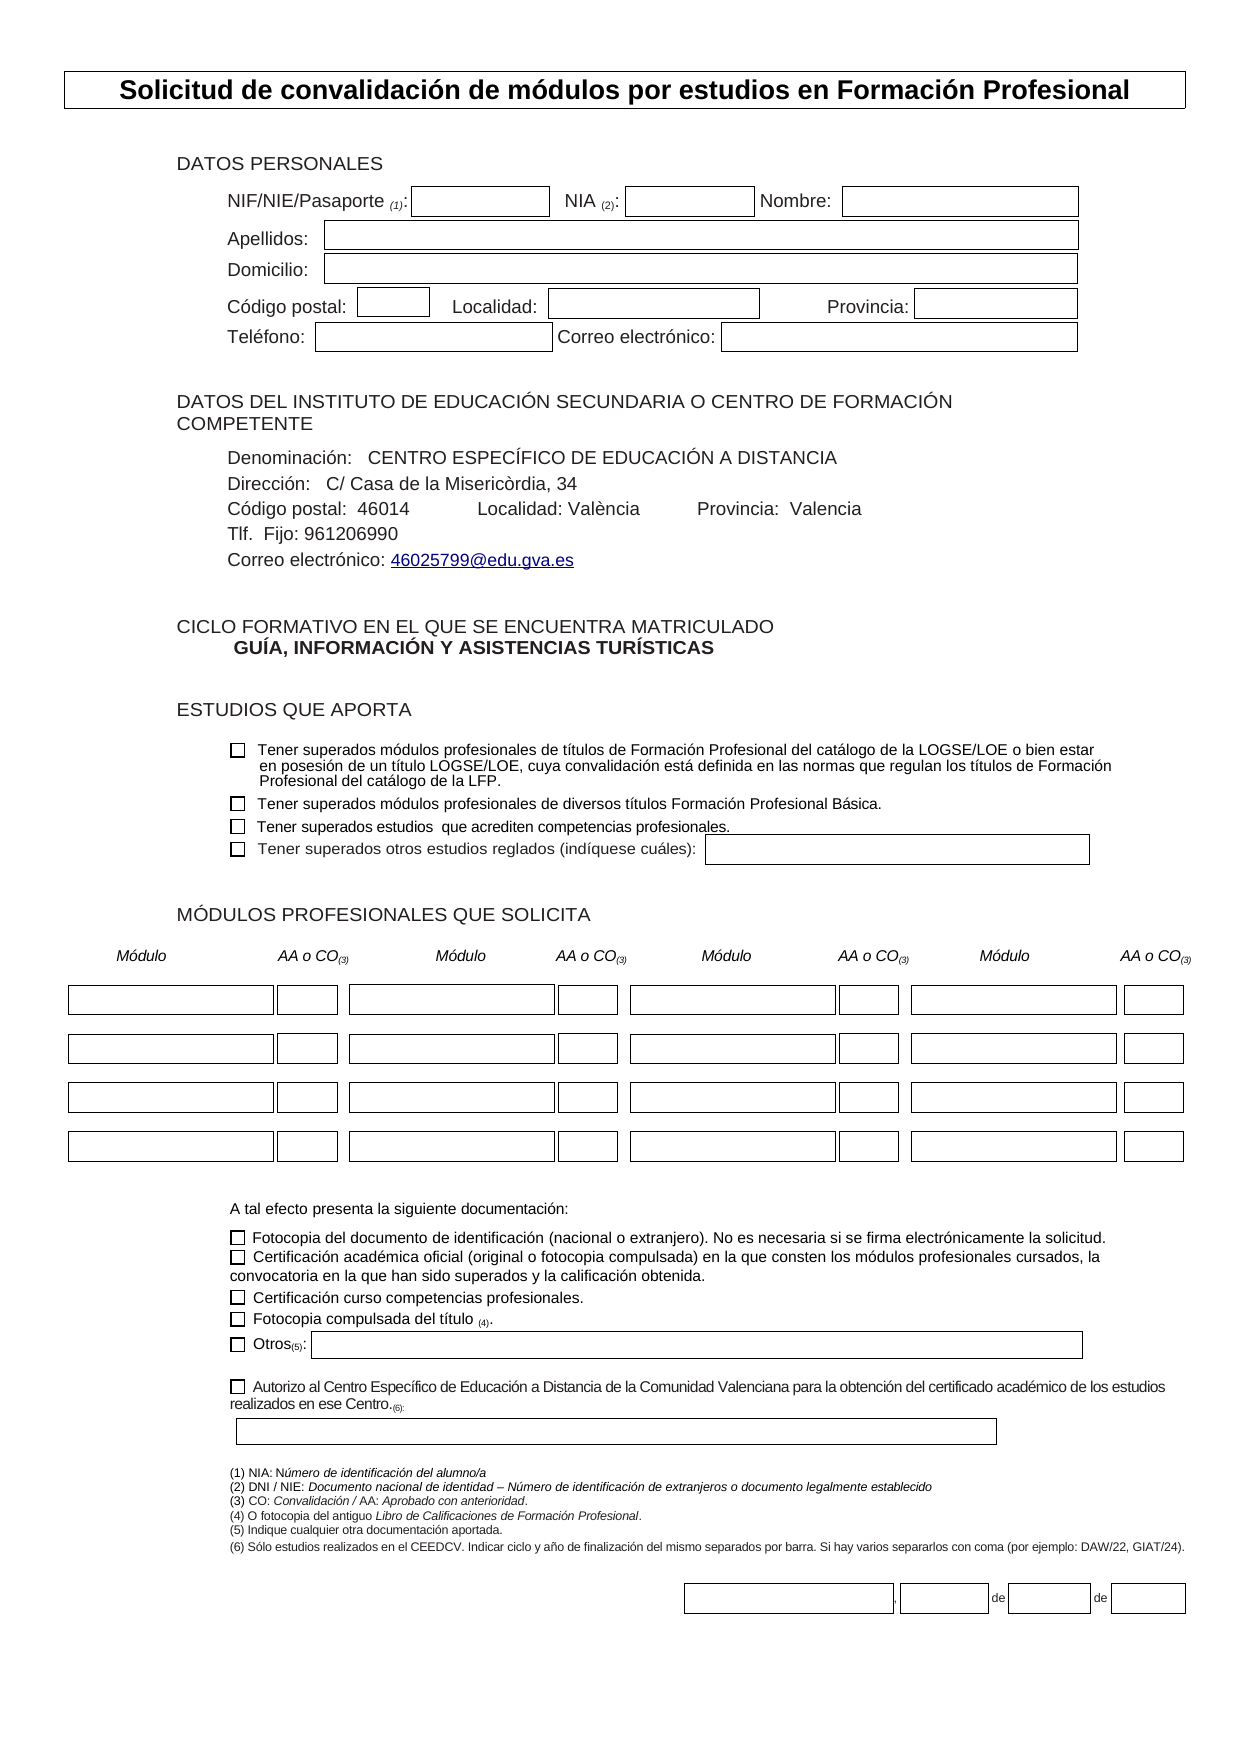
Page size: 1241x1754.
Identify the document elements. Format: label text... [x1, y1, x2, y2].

text Fotocopia del documento de identificación (nacional o extranjero). No es necesaria si se firma electrónicamente la solicitud. [229, 1229, 1185, 1247]
text Certificación académica oficial (original o fotocopia compulsada) en la que consten los módulos profesionales cursados, la convocatoria en la que han sido superados y la calificación obtenida. [229, 1248, 1138, 1285]
text ESTUDIOS QUE APORTA [176, 699, 1185, 721]
text Tener superados módulos profesionales de títulos de Formación Profesional del catálogo de la LOGSE/LOE o bien estar en posesión de un título LOGSE/LOE, cuya convalidación está definida en las normas que regulan los títulos de Formación Profesional del catálogo de la LFP. [229, 743, 1114, 790]
text [1078, 322, 1185, 351]
text Solicitud de convalidación de módulos por estudios en Formación Profesional [65, 72, 1185, 108]
text (3) CO: Convalidación / AA: Aprobado con anterioridad. [188, 1494, 1185, 1508]
text Dirección: C/ Casa de la Misericòrdia, 34 [227, 472, 1185, 494]
text [1079, 220, 1185, 250]
text Certificación curso competencias profesionales. [229, 1288, 1185, 1306]
text (5) Indique cualquier otra documentación aportada. [188, 1523, 1185, 1537]
text (1) NIA: Número de identificación del alumno/a [188, 1465, 1185, 1480]
text Fotocopia compulsada del título (4). [229, 1310, 1185, 1328]
text de [1091, 1589, 1111, 1606]
text Tlf. Fijo: 961206990 [227, 523, 1185, 544]
text (6) Sólo estudios realizados en el CEEDCV. Indicar ciclo y año de finalización del mismo separados por barra. Si hay varios separarlos con coma (por ejemplo: DAW/22, GIAT/24). [188, 1537, 1185, 1554]
text Nombre: [755, 186, 842, 216]
text [1090, 841, 1185, 858]
text , [894, 1589, 900, 1606]
text [1078, 253, 1185, 283]
text Tener superados estudios que acrediten competencias profesionales. [229, 819, 1185, 835]
text Autorizo al Centro Específico de Educación a Distancia de la Comunidad Valenciana para la obtención del certificado académico de los estudios realizados en ese Centro.(6): [229, 1378, 1185, 1413]
text Código postal: 46014 Localidad: València Provincia: Valencia [227, 498, 1185, 519]
text Código postal: Localidad: Provincia: [227, 287, 1185, 318]
text Denominación: CENTRO ESPECÍFICO DE EDUCACIÓN A DISTANCIA [227, 447, 1185, 468]
text CICLO FORMATIVO EN EL QUE SE ENCUENTRA MATRICULADO [176, 615, 1185, 637]
text DATOS DEL INSTITUTO DE EDUCACIÓN SECUNDARIA O CENTRO DE FORMACIÓN COMPETENTE [176, 391, 1079, 435]
text (4) O fotocopia del antiguo Libro de Calificaciones de Formación Profesional. [188, 1508, 1185, 1523]
text NIA (2): [550, 186, 625, 216]
text DATOS PERSONALES [176, 153, 1185, 174]
text Tener superados módulos profesionales de diversos títulos Formación Profesional Básica. [229, 796, 1185, 813]
text GUÍA, INFORMACIÓN Y ASISTENCIAS TURÍSTICAS [228, 637, 1185, 658]
text Teléfono: [227, 322, 315, 351]
text (2) DNI / NIE: Documento nacional de identidad – Número de identificación de extranjeros o documento legalmente establecido [188, 1480, 1185, 1494]
text Módulo AA o CO(3) Módulo AA o CO(3) Módulo AA o CO(3) Módulo AA o CO(3) [58, 948, 1197, 965]
text [64, 1589, 684, 1606]
text Correo electrónico: [553, 322, 721, 351]
text Tener superados otros estudios reglados (indíquese cuáles): [229, 841, 705, 858]
text A tal efecto presenta la siguiente documentación: [229, 1199, 1185, 1217]
text de [989, 1589, 1008, 1606]
text NIF/NIE/Pasaporte (1): [227, 186, 411, 216]
text MÓDULOS PROFESIONALES QUE SOLICITA [176, 904, 878, 926]
text [1079, 186, 1185, 216]
text Correo electrónico: 46025799@edu.gva.es [227, 548, 1185, 570]
text Domicilio: [227, 253, 324, 283]
text Apellidos: [227, 220, 324, 250]
text [1083, 1331, 1185, 1358]
text Otros(5): [229, 1331, 311, 1358]
